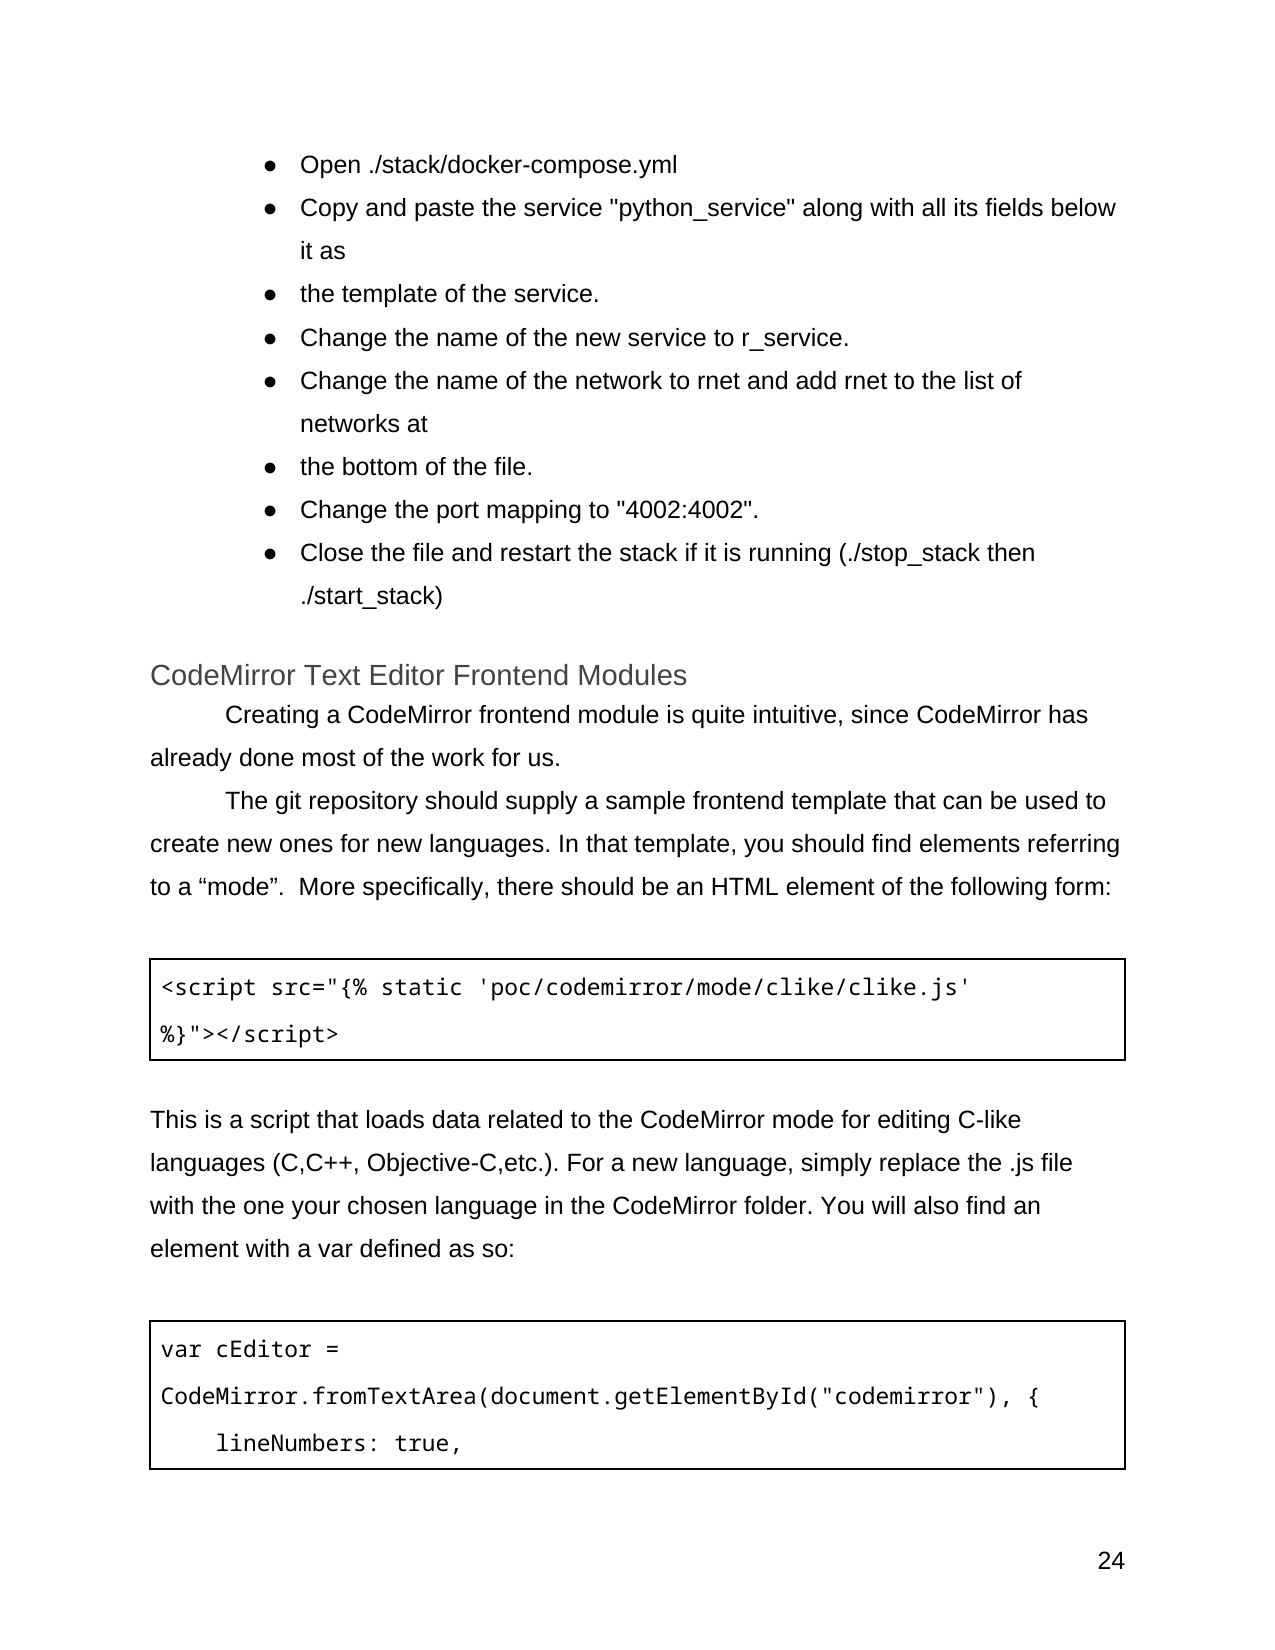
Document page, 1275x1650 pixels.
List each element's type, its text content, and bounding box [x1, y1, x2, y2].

table_header <script src="{% static 'poc/codemirror/mode/clike/clike.js' %}"></script> [151, 960, 1124, 1059]
subtitle CodeMirror Text Editor Frontend Modules [150, 658, 1125, 691]
table_header var cEditor = CodeMirror.fromTextArea(document.getElementById("codemirror"), { lineNumbers: true, [151, 1322, 1124, 1468]
list Change the port mapping to "4002:4002". [262, 495, 1125, 524]
list Change the name of the new service to r_service. [262, 322, 1125, 351]
list Close the file and restart the stack if it is running (./stop_stack then ./start_stack) [262, 538, 1125, 610]
text This is a script that loads data related to the CodeMirror mode for editing C-like languages (C,C++, Objective-C,etc.). For a new language, simply replace the .js file with the one your chosen language in the CodeMirror folder. You will also find an element with a var defined as so: [150, 1104, 1125, 1263]
list the template of the service. [262, 279, 1125, 308]
text The git repository should supply a sample frontend template that can be used to create new ones for new languages. In that template, you should find elements referring to a “mode”. More specifically, there should be an HTML element of the following form: [150, 786, 1125, 901]
text Creating a CodeMirror frontend module is quite intuitive, since CodeMirror has already done most of the work for us. [150, 699, 1125, 771]
list Copy and paste the service "python_service" along with all its fields below it as [262, 193, 1125, 265]
list the bottom of the file. [262, 452, 1125, 481]
list Open ./stack/docker-compose.yml [262, 150, 1125, 179]
list Change the name of the network to rnet and add rnet to the list of networks at [262, 366, 1125, 437]
